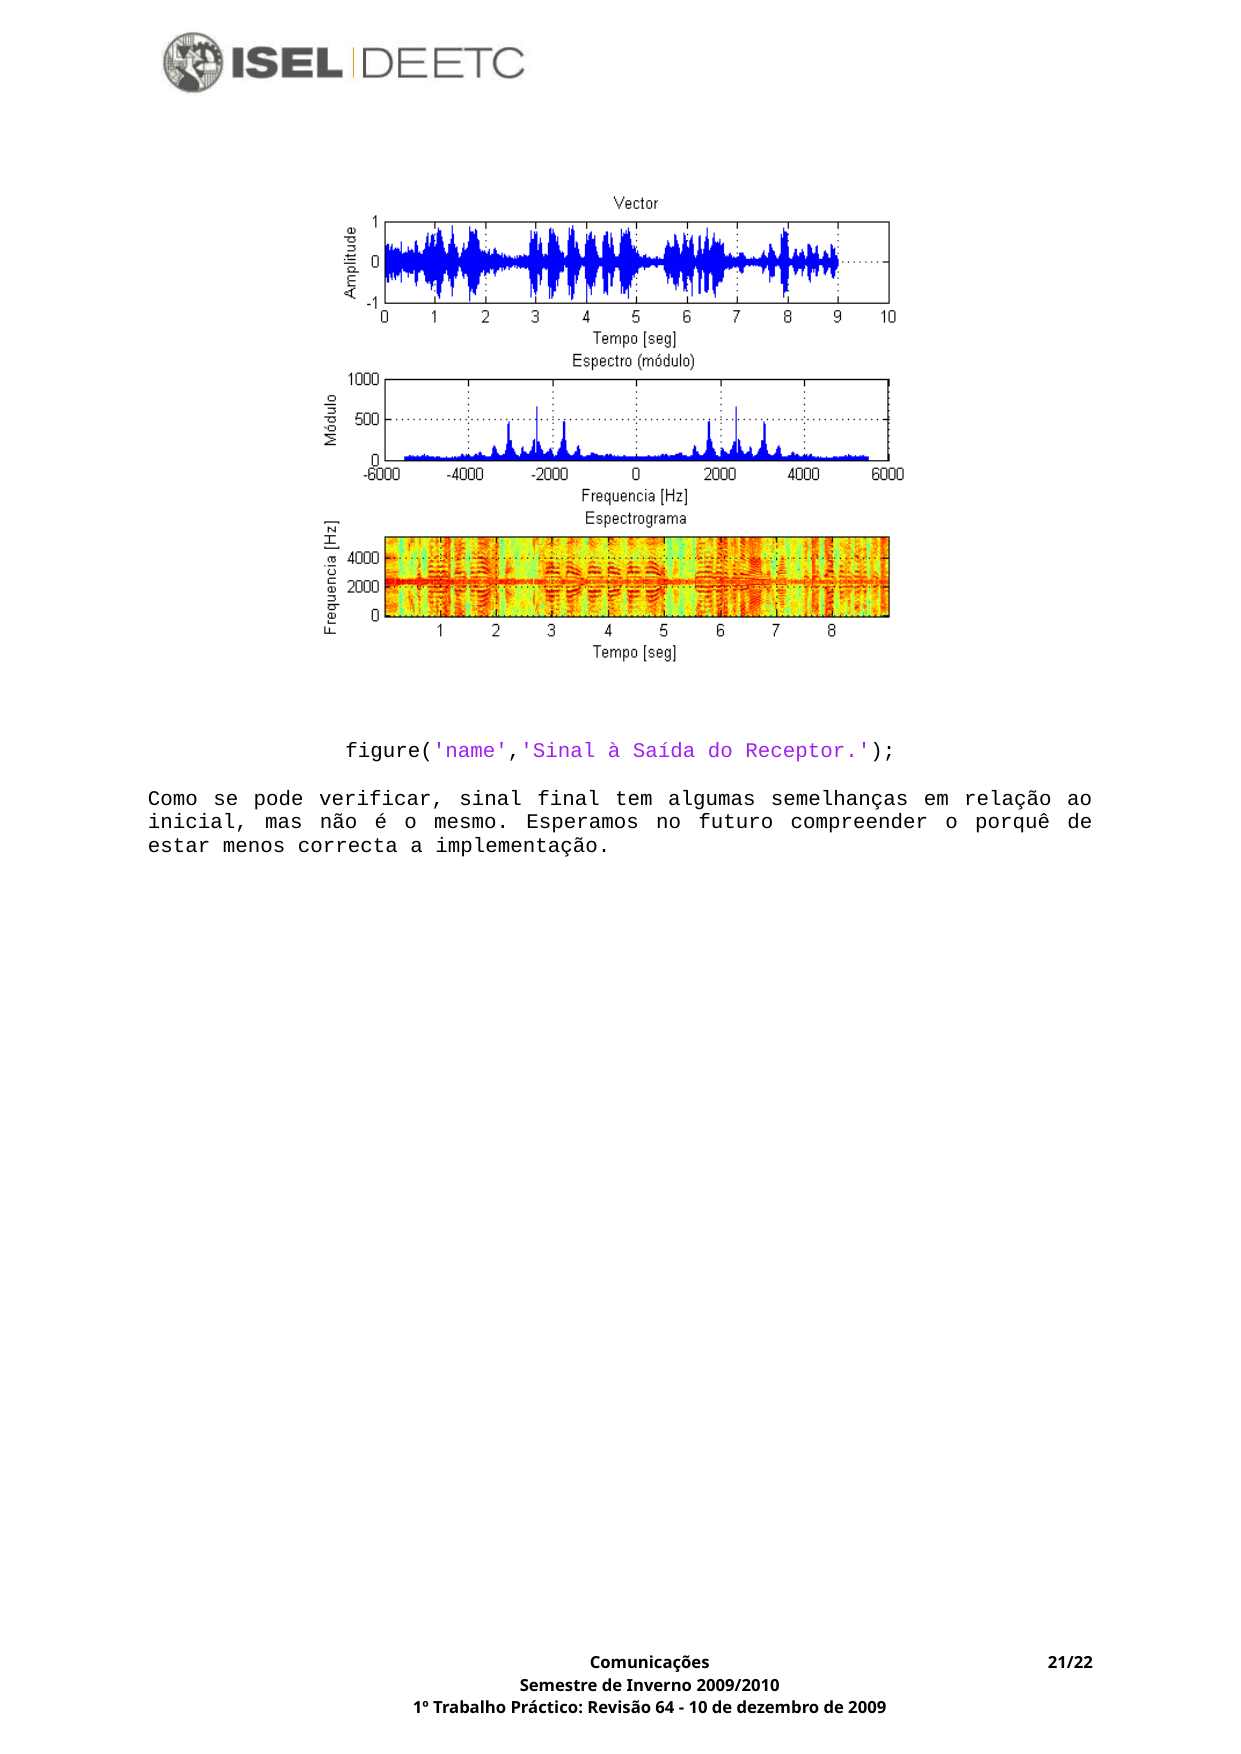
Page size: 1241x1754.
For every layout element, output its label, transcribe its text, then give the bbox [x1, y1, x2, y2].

text Como se pode verificar, sinal final tem algumas semelhanças em relação ao inicial, mas não é o mesmo. Esperamos no futuro compreender o porquê de estar menos correcta a implementação. [148, 788, 1093, 859]
picture [300, 169, 950, 694]
picture [153, 17, 555, 118]
text figure('name','Sinal à Saída do Receptor.'); [148, 740, 1093, 764]
